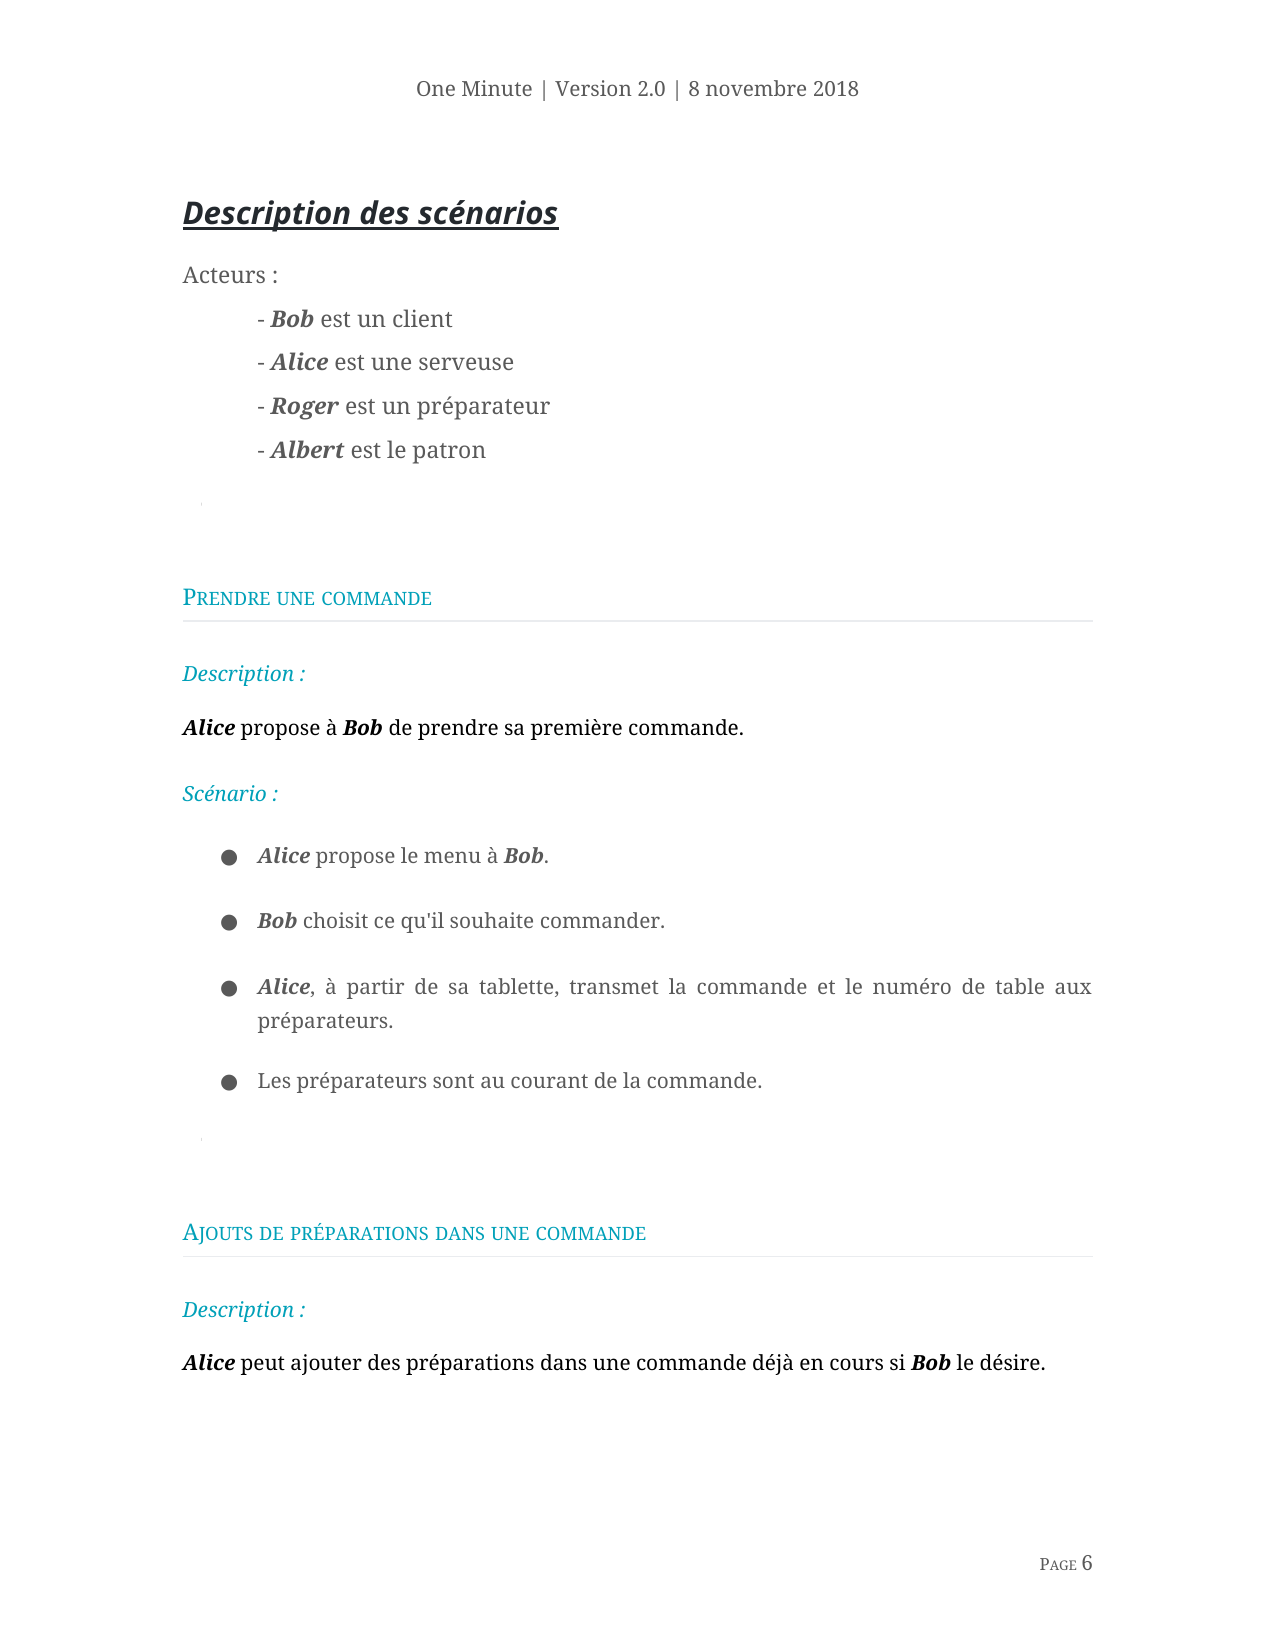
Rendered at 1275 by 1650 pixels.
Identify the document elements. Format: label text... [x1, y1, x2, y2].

text - Bob est un client [182, 303, 1093, 334]
list Les préparateurs sont au courant de la commande. [220, 1058, 1093, 1100]
subtitle Description des scénarios [182, 191, 1093, 234]
list Alice, à partir de sa tablette, transmet la commande et le numéro de table aux préparateurs. [220, 963, 1093, 1035]
text - Roger est un préparateur [182, 390, 1093, 421]
text Acteurs : [182, 259, 1093, 290]
text - Alice est une serveuse [182, 346, 1093, 378]
subtitle Prendre une commande [182, 581, 1093, 622]
text Alice propose à Bob de prendre sa première commande. [182, 713, 1093, 741]
text Alice peut ajouter des préparations dans une commande déjà en cours si Bob le désire. [182, 1348, 1093, 1377]
list Alice propose le menu à Bob. [220, 832, 1093, 875]
subtitle Ajouts de préparations dans une commande [182, 1216, 1093, 1257]
list Bob choisit ce qu'il souhaite commander. [220, 898, 1093, 941]
text - Albert est le patron [182, 434, 1093, 465]
subtitle Scénario : [182, 779, 1093, 807]
subtitle Description : [182, 1295, 1093, 1323]
subtitle Description : [182, 659, 1093, 688]
